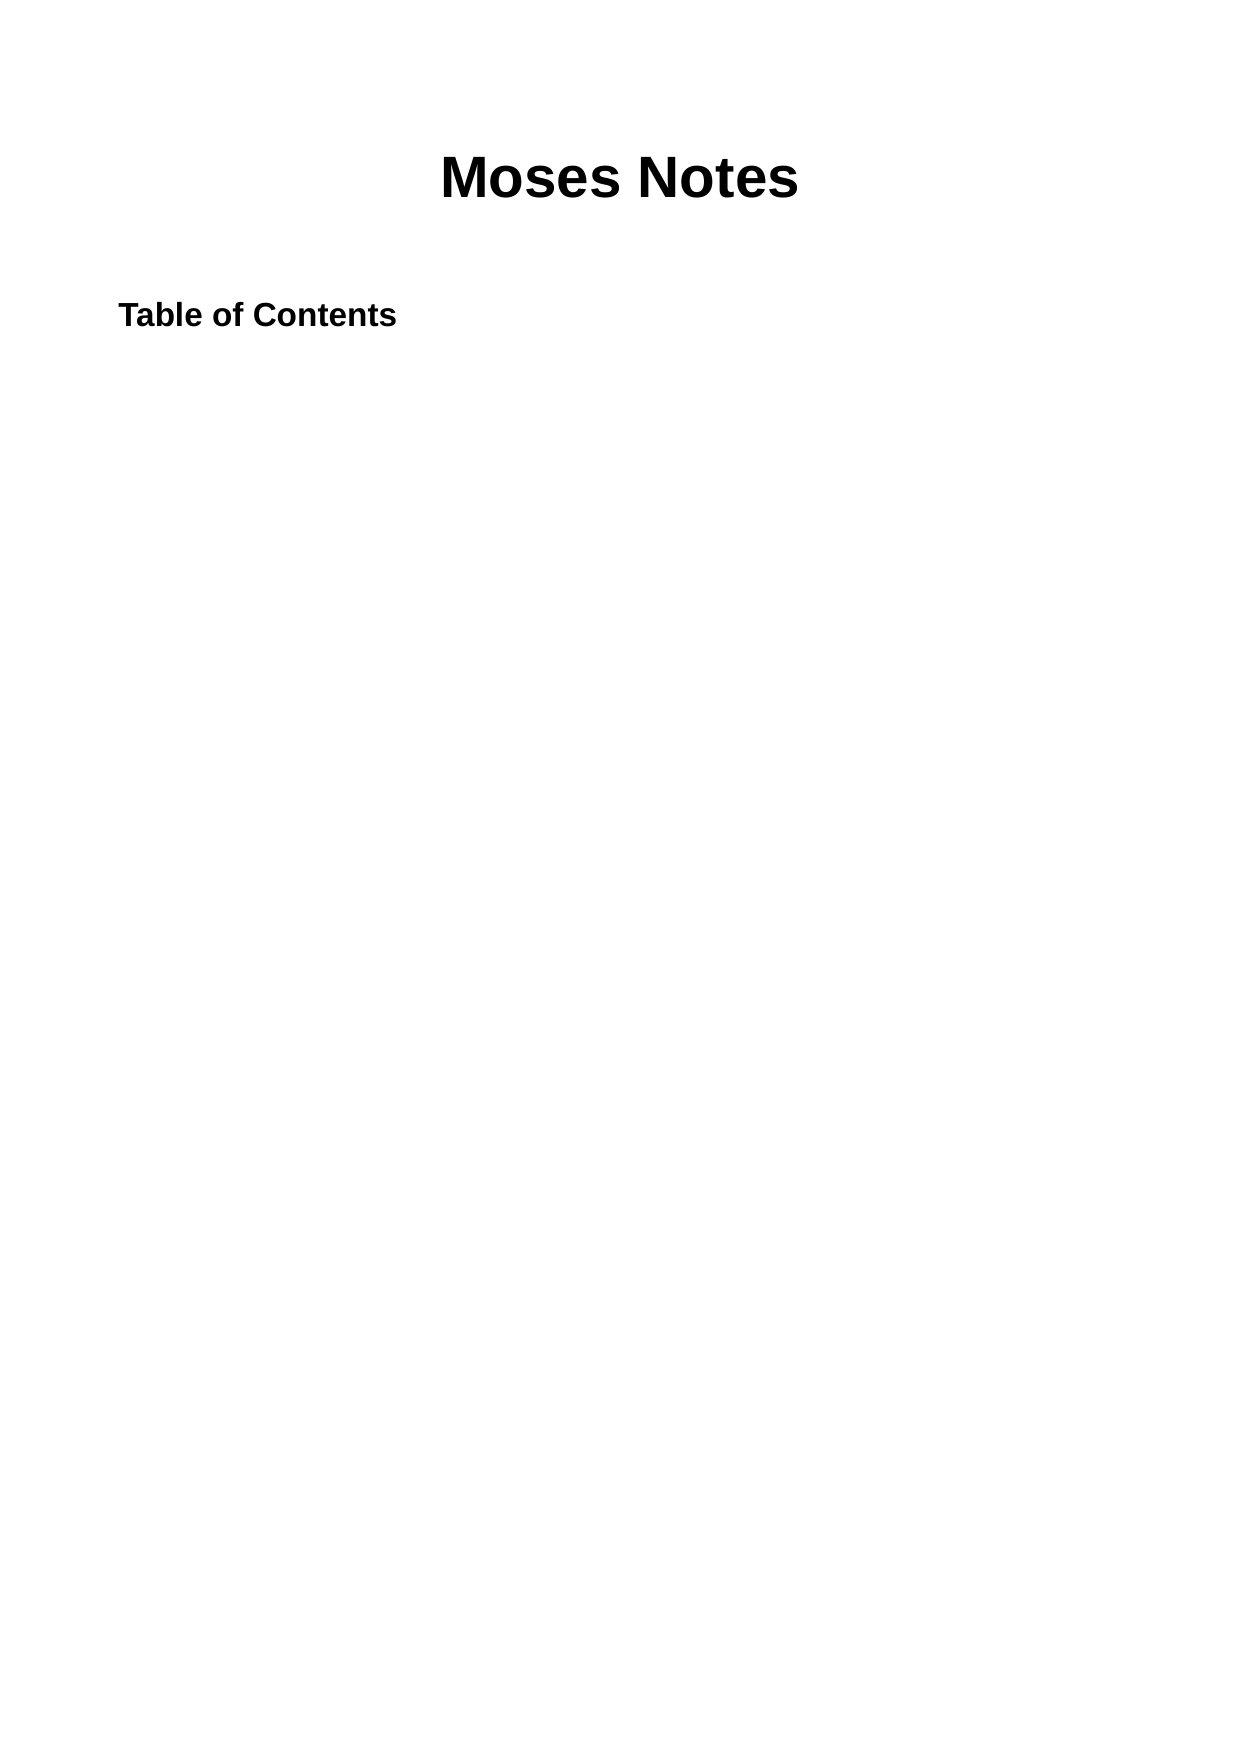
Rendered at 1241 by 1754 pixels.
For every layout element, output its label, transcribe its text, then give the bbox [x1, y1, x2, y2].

subtitle Table of Contents [118, 295, 1122, 334]
title Moses Notes [118, 143, 1122, 210]
